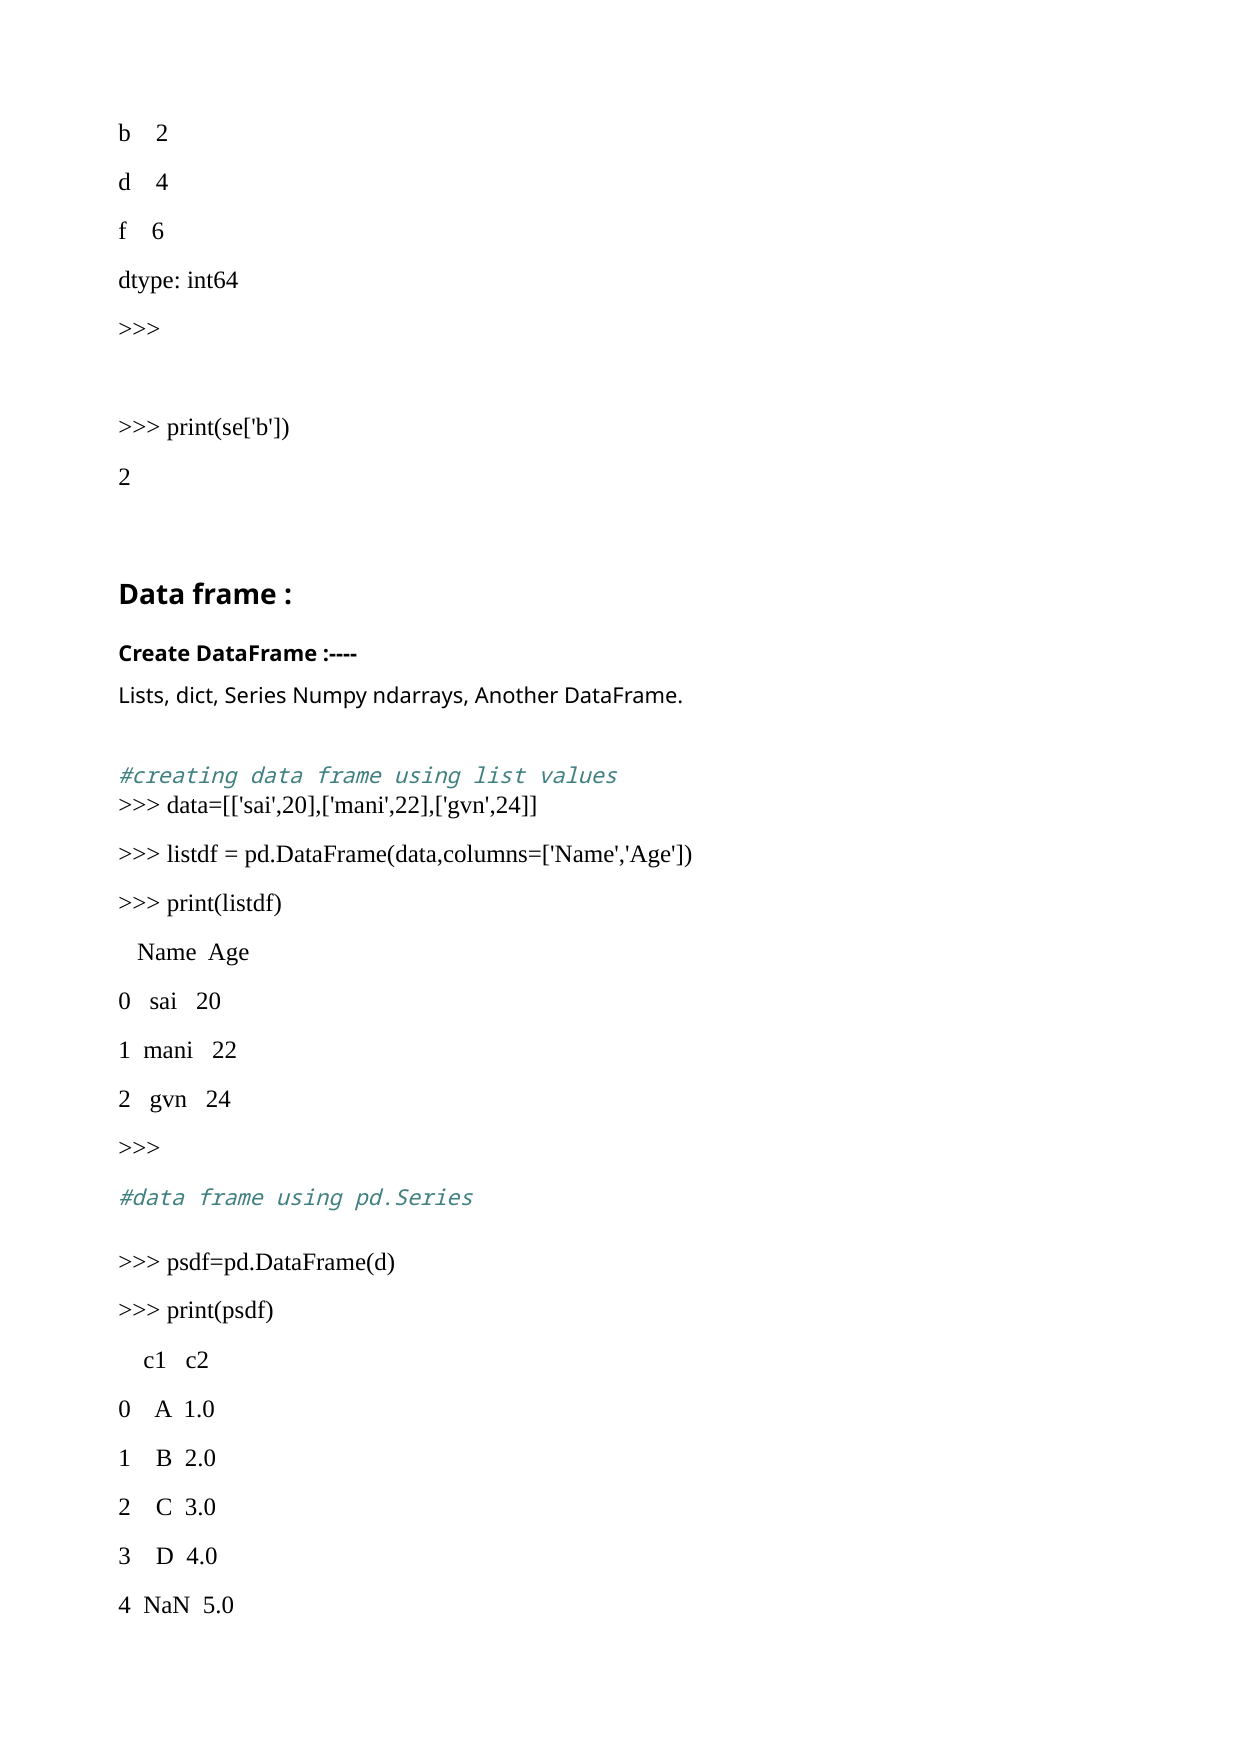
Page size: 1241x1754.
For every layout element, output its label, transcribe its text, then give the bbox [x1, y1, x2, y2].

text >>> print(listdf) [118, 888, 1122, 917]
text Lists, dict, Series Numpy ndarrays, Another DataFrame. [118, 680, 1122, 710]
text 0 A 1.0 [118, 1394, 1122, 1422]
text >>> [118, 314, 1122, 343]
text d 4 [118, 167, 1122, 196]
text 1 mani 22 [118, 1035, 1122, 1064]
subtitle Data frame : [118, 574, 1122, 613]
text b 2 [118, 118, 1122, 147]
text 1 B 2.0 [118, 1443, 1122, 1472]
text Name Age [118, 937, 1122, 966]
text 4 NaN 5.0 [118, 1590, 1122, 1619]
text >>> print(se['b']) [118, 412, 1122, 441]
text dtype: int64 [118, 265, 1122, 294]
subtitle Create DataFrame :---- [118, 638, 1122, 667]
text 2 [118, 462, 1122, 490]
text f 6 [118, 216, 1122, 245]
text >>> print(psdf) [118, 1296, 1122, 1324]
text >>> listdf = pd.DataFrame(data,columns=['Name','Age']) [118, 839, 1122, 868]
text >>> psdf=pd.DataFrame(d) [118, 1212, 1122, 1275]
text >>> [118, 1133, 1122, 1162]
text #creating data frame using list values [118, 760, 1122, 790]
text 0 sai 20 [118, 986, 1122, 1015]
text 2 gvn 24 [118, 1084, 1122, 1113]
text 3 D 4.0 [118, 1541, 1122, 1570]
text >>> data=[['sai',20],['mani',22],['gvn',24]] [118, 790, 1122, 818]
text 2 C 3.0 [118, 1492, 1122, 1521]
text #data frame using pd.Series [118, 1182, 1122, 1212]
text c1 c2 [118, 1345, 1122, 1373]
